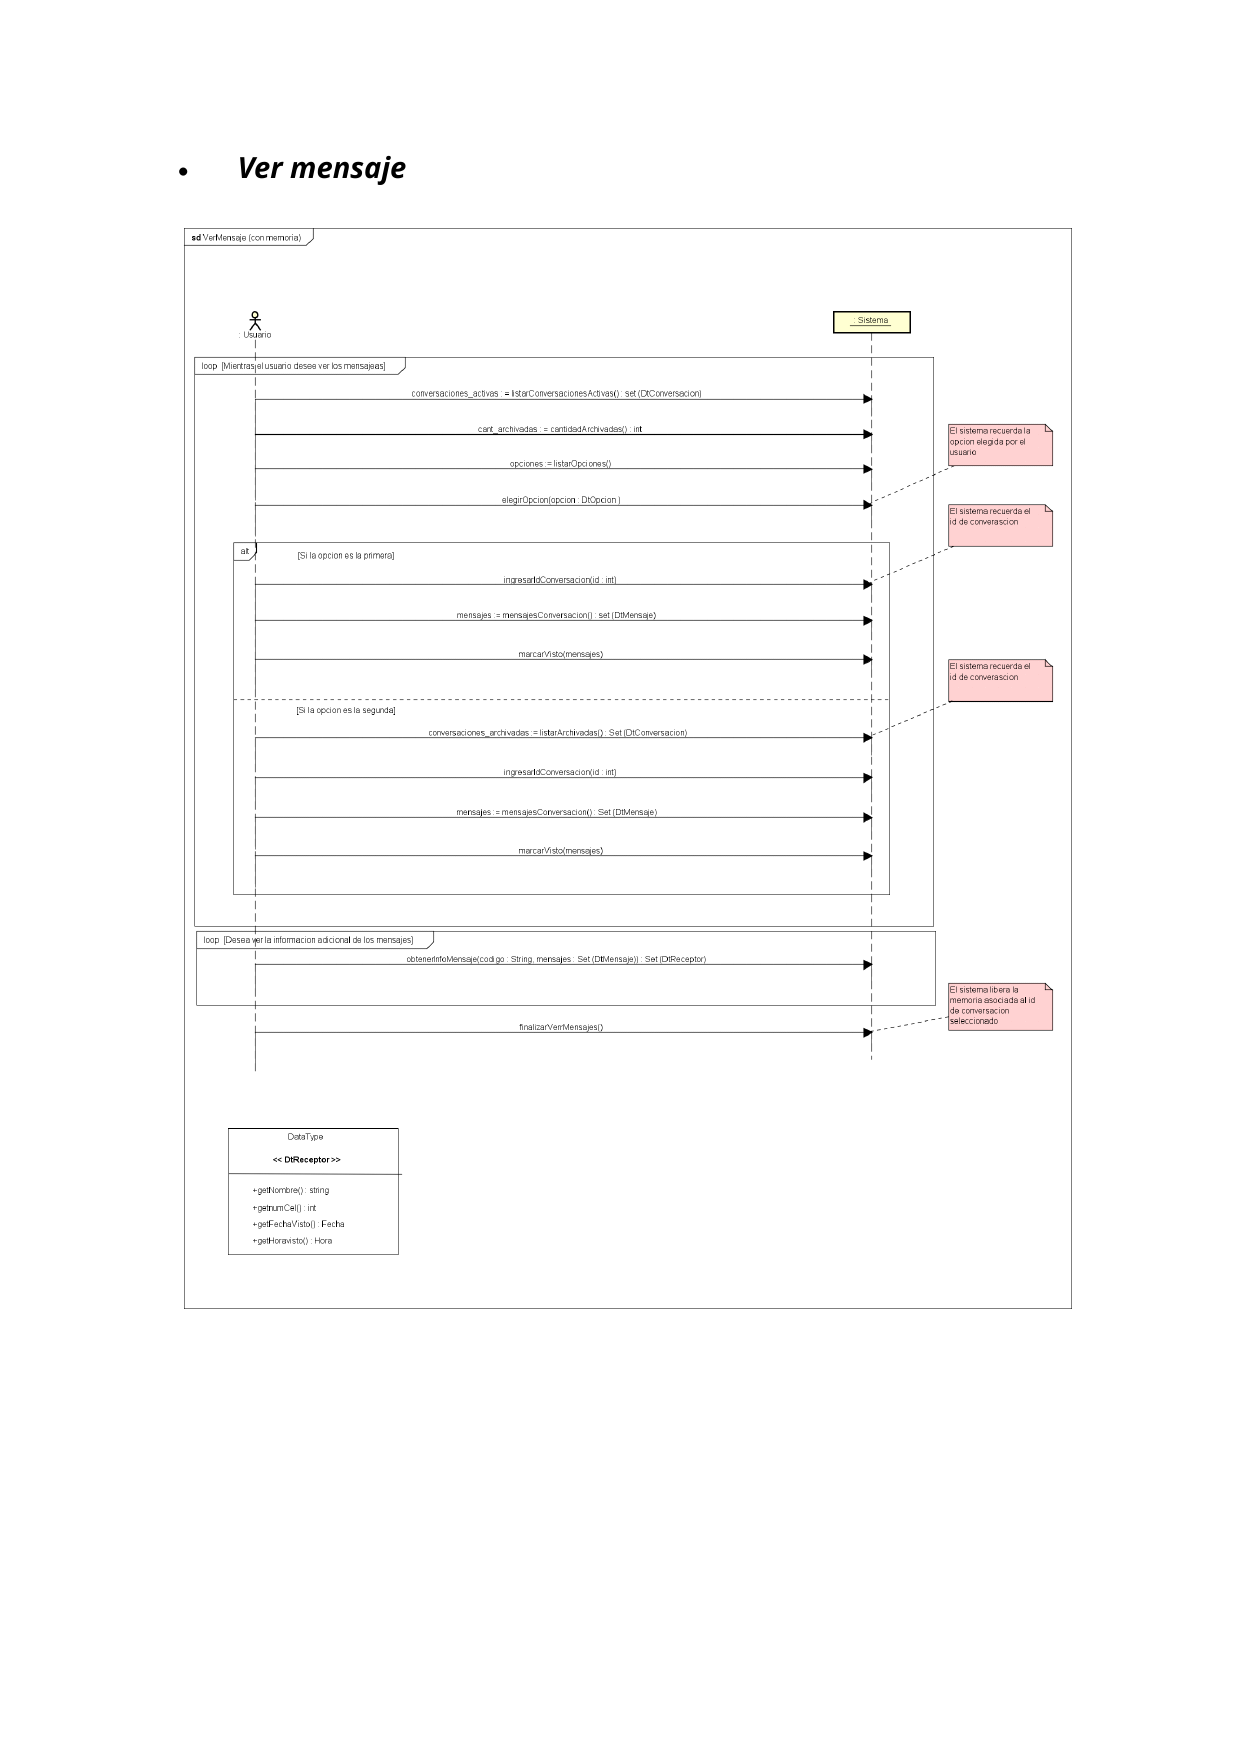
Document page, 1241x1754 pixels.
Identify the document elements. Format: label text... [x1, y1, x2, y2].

list Ver mensaje [177, 148, 1063, 187]
